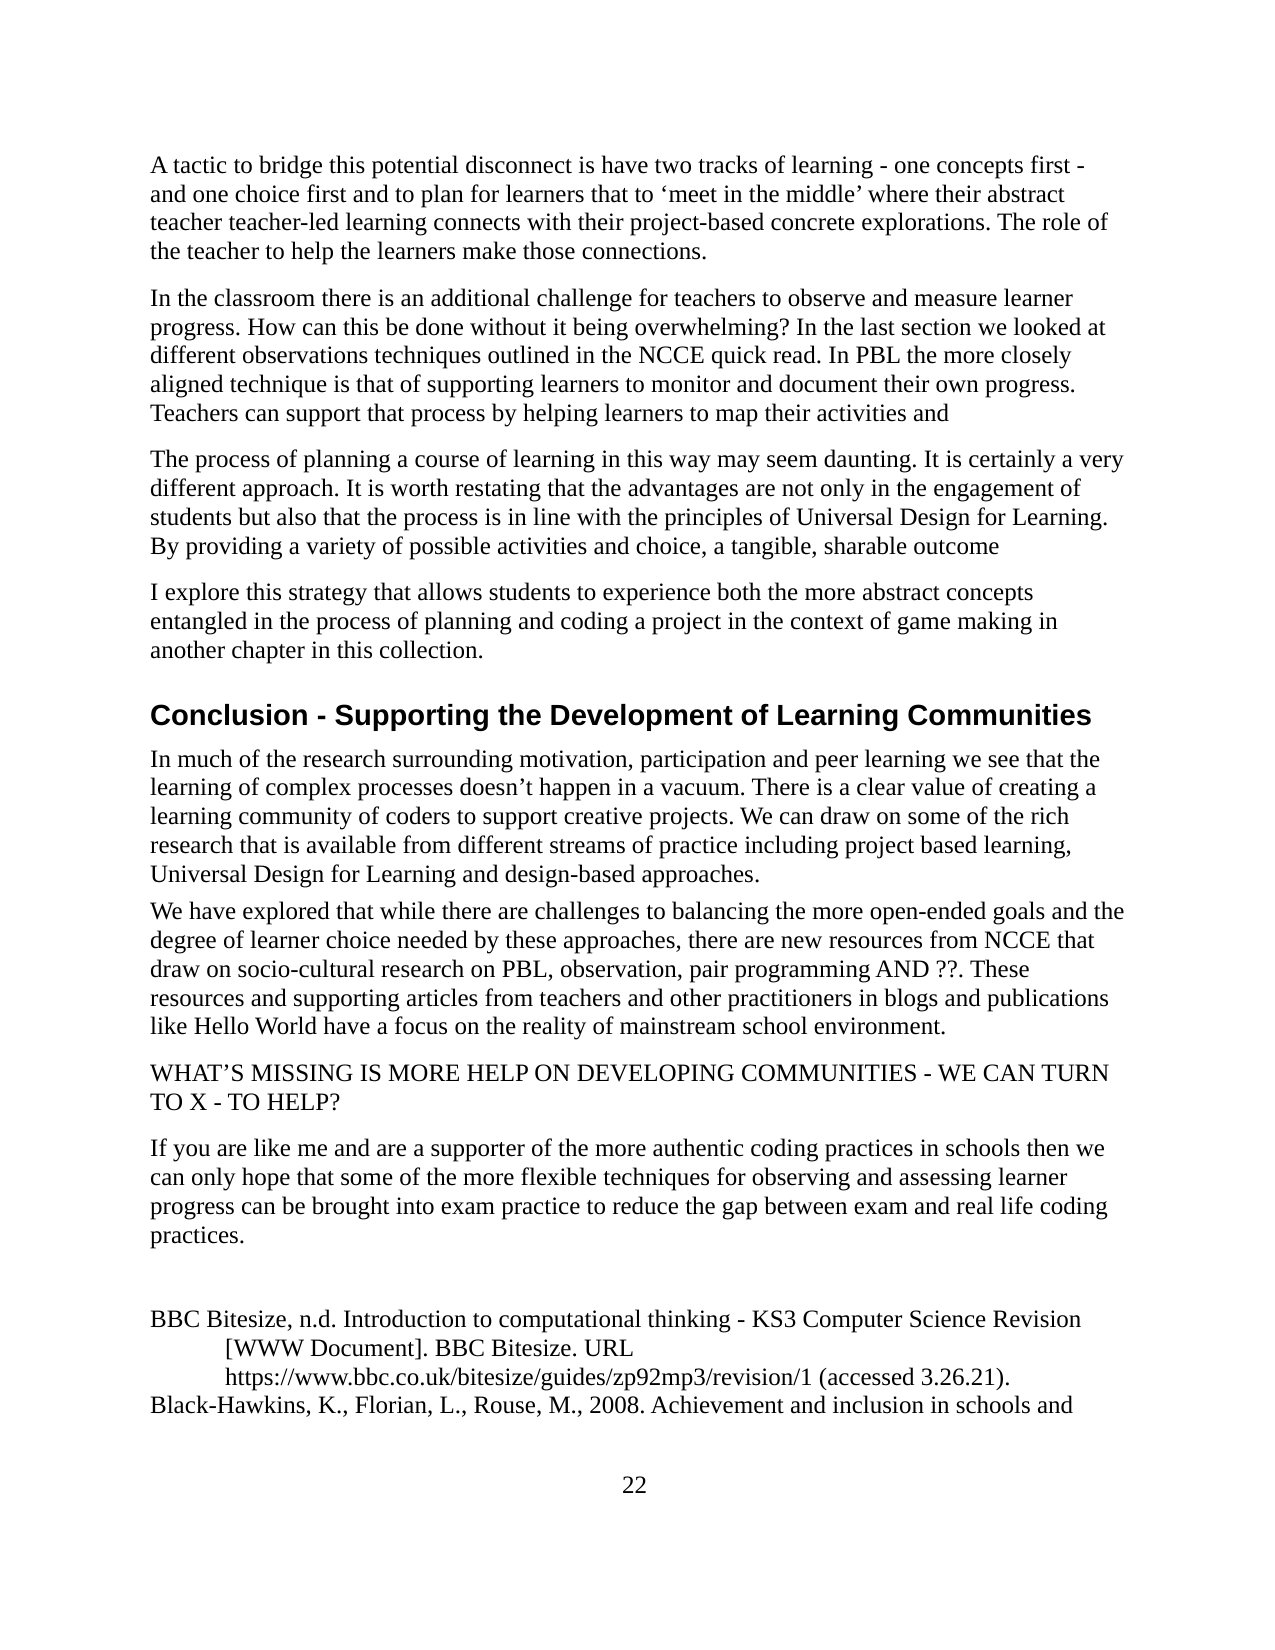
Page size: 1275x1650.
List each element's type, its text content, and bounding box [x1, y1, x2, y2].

text I explore this strategy that allows students to experience both the more abstract concepts entangled in the process of planning and coding a project in the context of game making in another chapter in this collection. [150, 577, 1125, 664]
text The process of planning a course of learning in this way may seem daunting. It is certainly a very different approach. It is worth restating that the advantages are not only in the engagement of students but also that the process is in line with the principles of Universal Design for Learning. By providing a variety of possible activities and choice, a tangible, sharable outcome [150, 444, 1125, 559]
text If you are like me and are a supporter of the more authentic coding practices in schools then we can only hope that some of the more flexible techniques for observing and assessing learner progress can be brought into exam practice to reduce the gap between exam and real life coding practices. [150, 1133, 1125, 1248]
text Black-Hawkins, K., Florian, L., Rouse, M., 2008. Achievement and inclusion in schools and [150, 1390, 1125, 1419]
text BBC Bitesize, n.d. Introduction to computational thinking - KS3 Computer Science Revision [WWW Document]. BBC Bitesize. URL https://www.bbc.co.uk/bitesize/guides/zp92mp3/revision/1 (accessed 3.26.21). [150, 1304, 1125, 1390]
text A tactic to bridge this potential disconnect is have two tracks of learning - one concepts first - and one choice first and to plan for learners that to ‘meet in the middle’ where their abstract teacher teacher-led learning connects with their project-based concrete explorations. The role of the teacher to help the learners make those connections. [150, 150, 1125, 265]
subtitle Conclusion - Supporting the Development of Learning Communities [150, 698, 1125, 731]
text We have explored that while there are challenges to balancing the more open-ended goals and the degree of learner choice needed by these approaches, there are new resources from NCCE that draw on socio-cultural research on PBL, observation, pair programming AND ??. These resources and supporting articles from teachers and other practitioners in blogs and publications like Hello World have a focus on the reality of mainstream school environment. [150, 896, 1125, 1040]
text In the classroom there is an additional challenge for teachers to observe and measure learner progress. How can this be done without it being overwhelming? In the last section we looked at different observations techniques outlined in the NCCE quick read. In PBL the more closely aligned technique is that of supporting learners to monitor and document their own progress. Teachers can support that process by helping learners to map their activities and [150, 283, 1125, 427]
text WHAT’S MISSING IS MORE HELP ON DEVELOPING COMMUNITIES - WE CAN TURN TO X - TO HELP? [150, 1058, 1125, 1116]
text In much of the research surrounding motivation, participation and peer learning we see that the learning of complex processes doesn’t happen in a vacuum. There is a clear value of creating a learning community of coders to support creative projects. We can draw on some of the rich research that is available from different streams of practice including project based learning, Universal Design for Learning and design-based approaches. [150, 744, 1125, 887]
